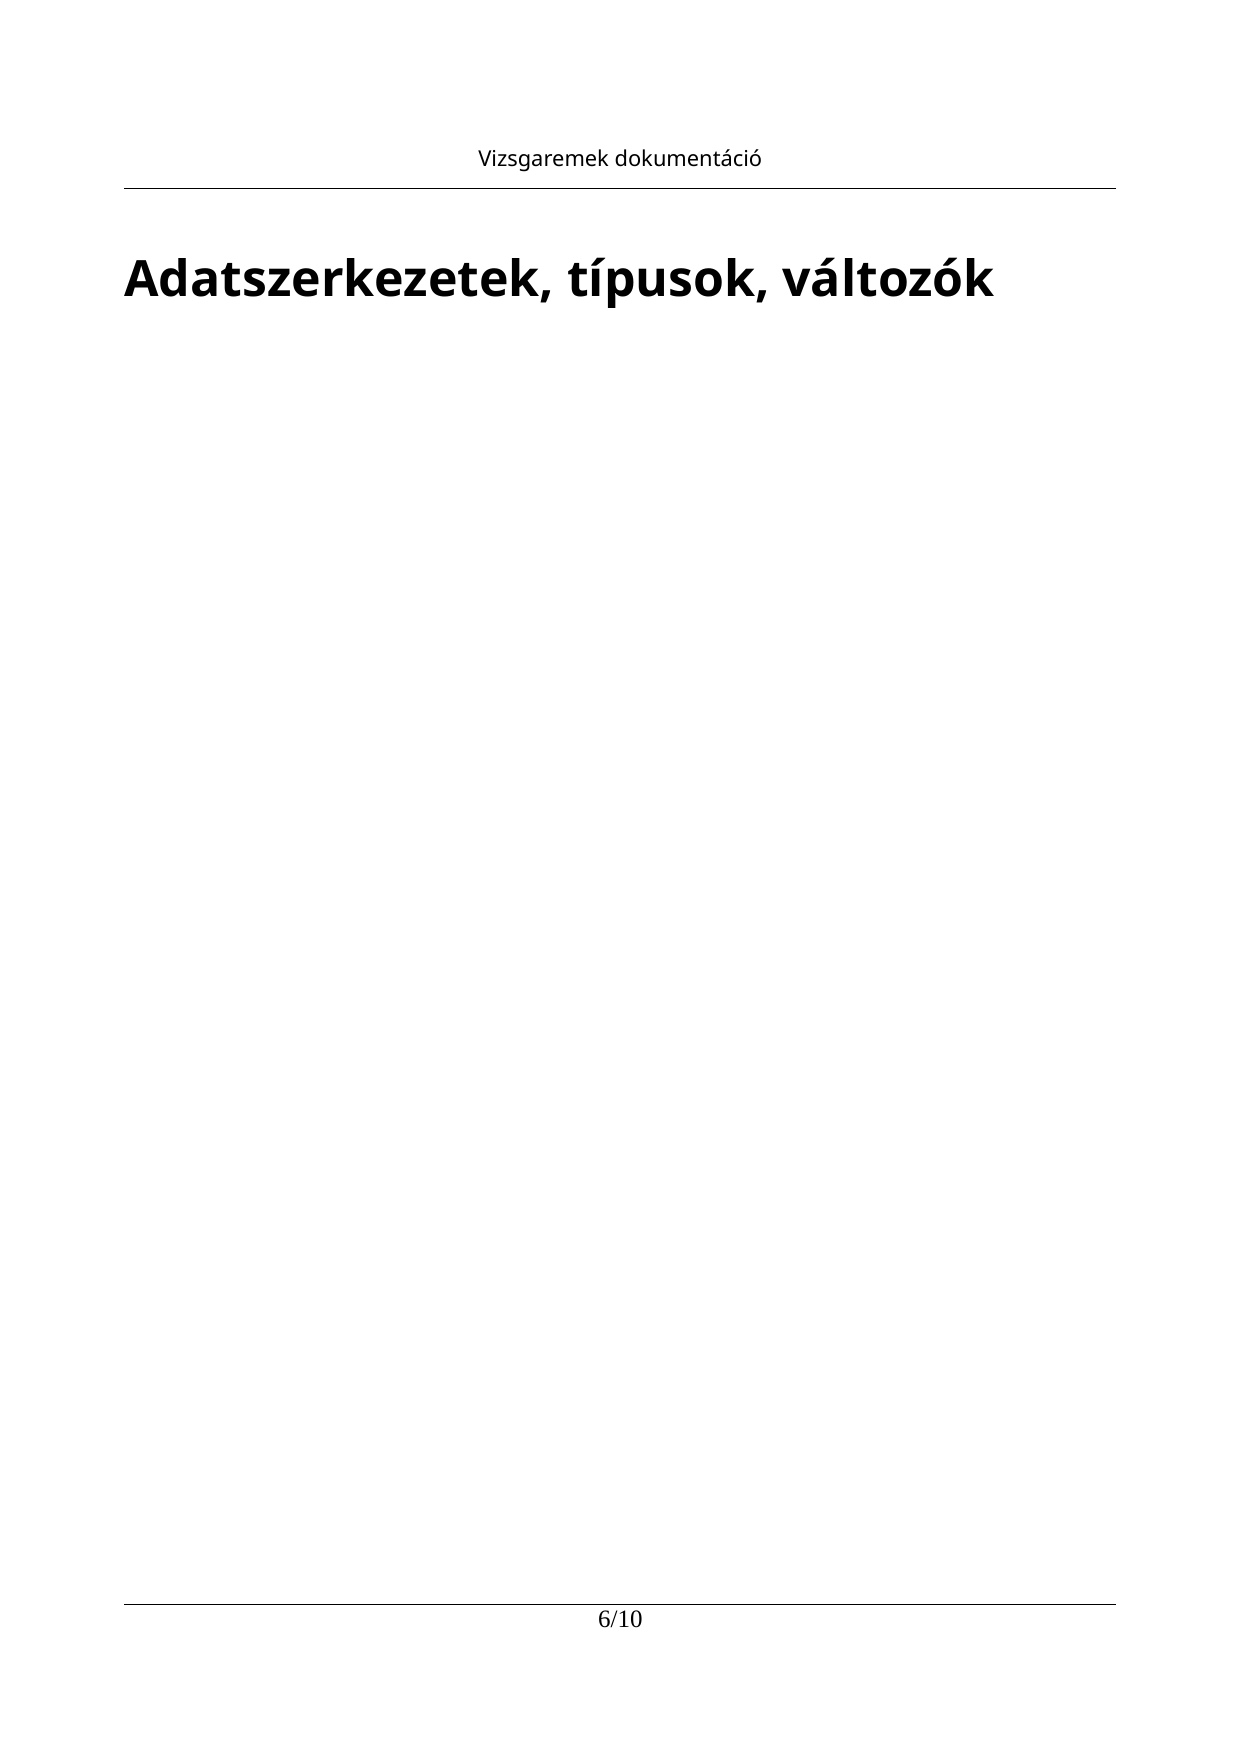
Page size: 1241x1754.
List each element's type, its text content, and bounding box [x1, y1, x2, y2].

subtitle Adatszerkezetek, típusok, változók [124, 243, 1116, 311]
